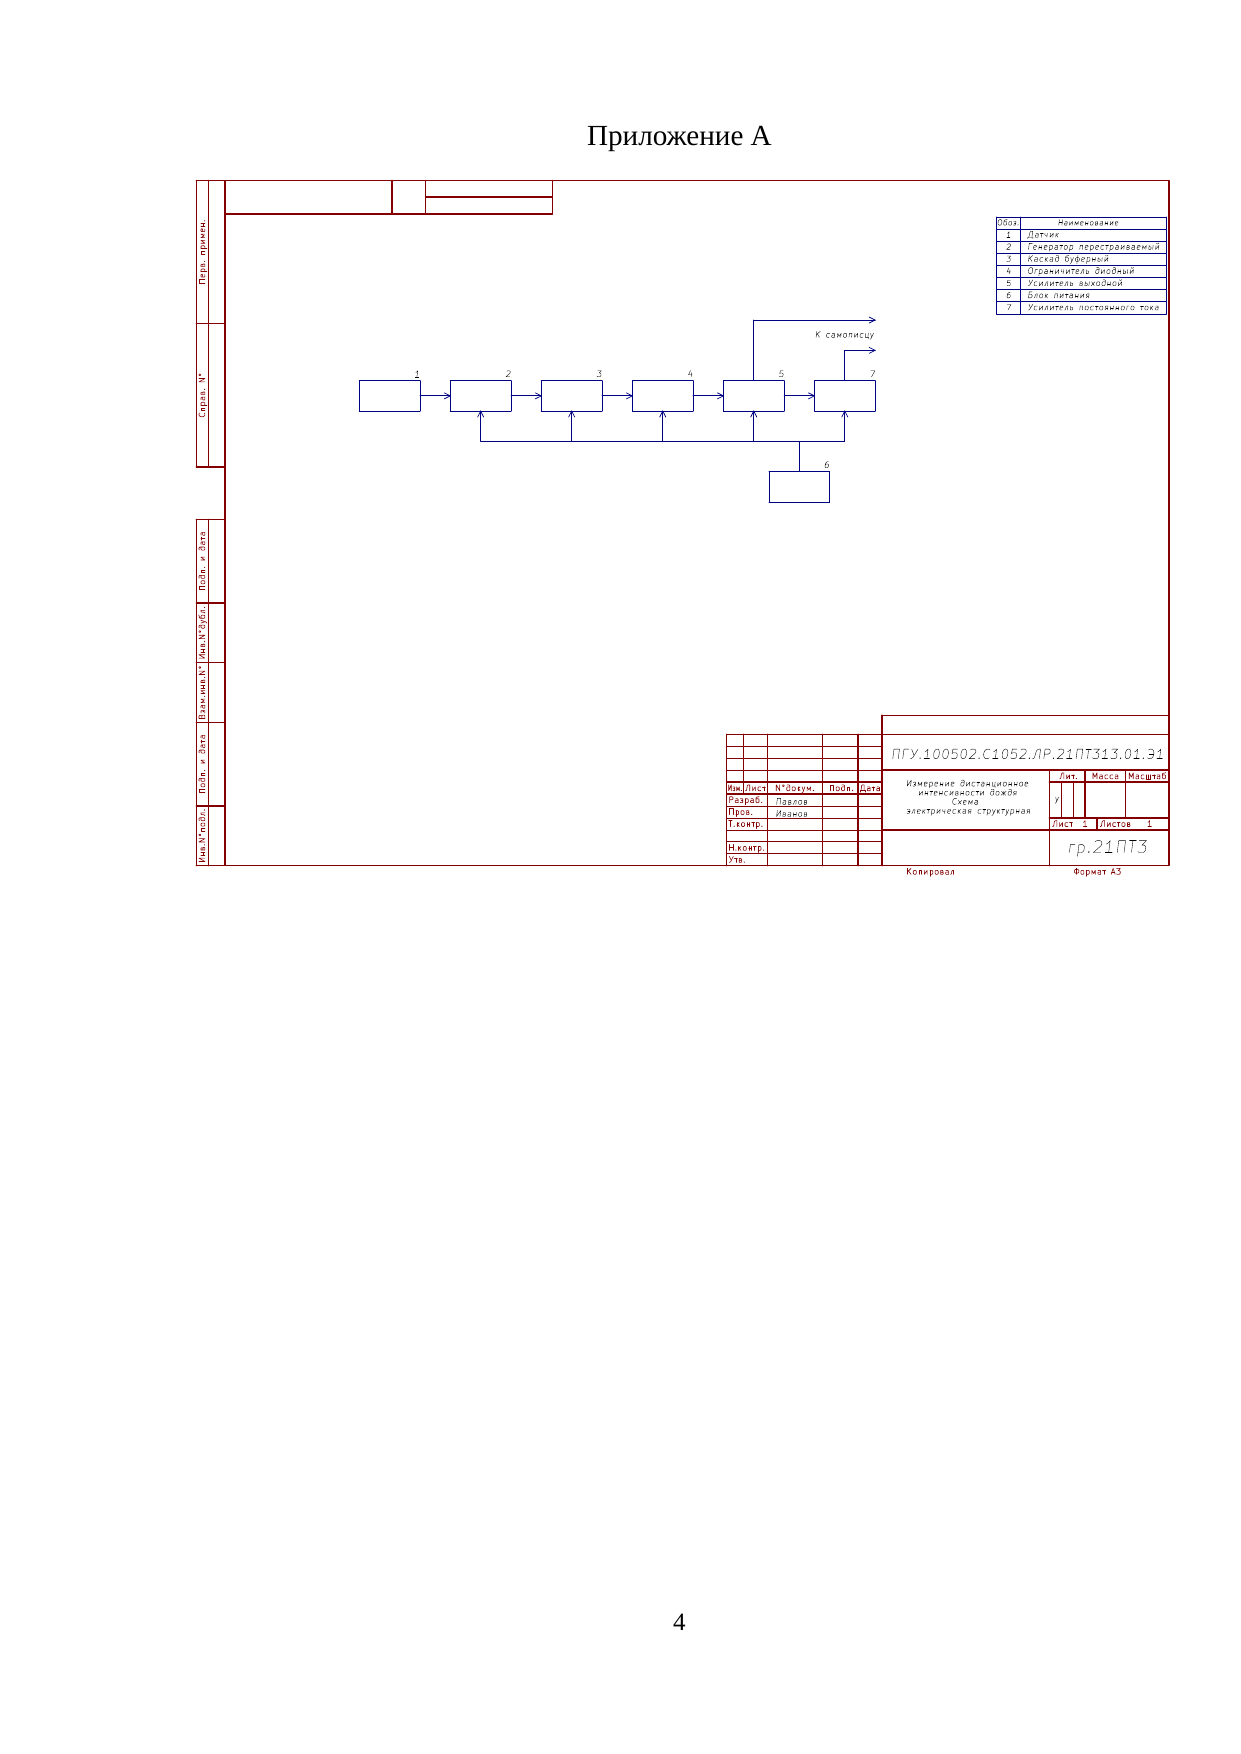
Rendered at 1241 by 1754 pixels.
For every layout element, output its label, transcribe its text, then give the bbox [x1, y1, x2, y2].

text Приложение А [177, 118, 1181, 152]
